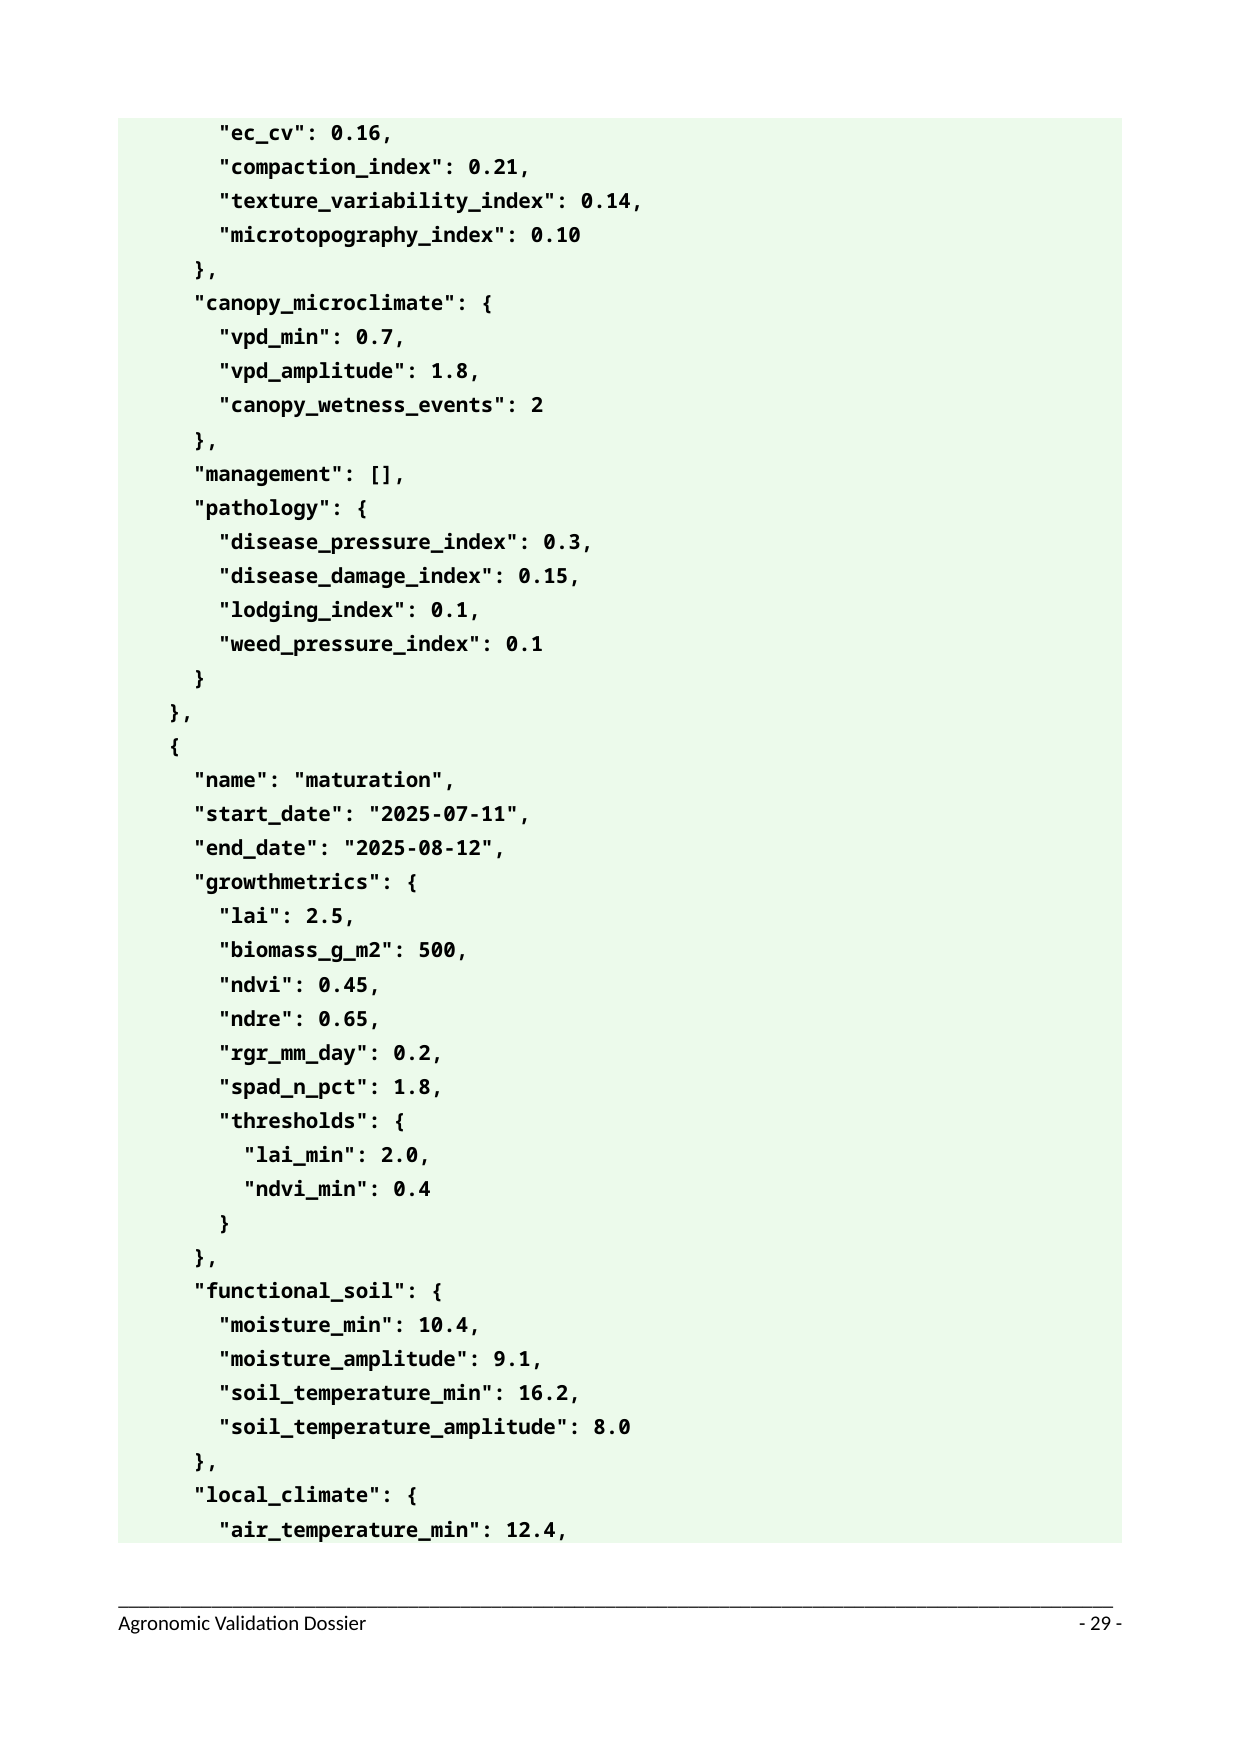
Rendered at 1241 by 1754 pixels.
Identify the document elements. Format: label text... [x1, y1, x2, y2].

text "vpd_amplitude": 1.8, [118, 357, 1122, 385]
text "management": [], [118, 459, 1122, 487]
text "thresholds": { [118, 1106, 1122, 1134]
text }, [118, 697, 1122, 726]
text "soil_temperature_amplitude": 8.0 [118, 1412, 1122, 1441]
text "air_temperature_min": 12.4, [118, 1515, 1122, 1543]
text "canopy_microclimate": { [118, 288, 1122, 317]
text "ndvi_min": 0.4 [118, 1174, 1122, 1202]
text "local_climate": { [118, 1481, 1122, 1509]
text "pathology": { [118, 493, 1122, 521]
text "compaction_index": 0.21, [118, 152, 1122, 181]
text "ndvi": 0.45, [118, 970, 1122, 998]
text }, [118, 425, 1122, 453]
text }, [118, 1447, 1122, 1475]
text "ec_cv": 0.16, [118, 118, 1122, 147]
text "end_date": "2025-08-12", [118, 833, 1122, 862]
text "name": "maturation", [118, 765, 1122, 794]
text "soil_temperature_min": 16.2, [118, 1378, 1122, 1407]
text } [118, 663, 1122, 692]
text "lodging_index": 0.1, [118, 595, 1122, 623]
text }, [118, 254, 1122, 283]
text "rgr_mm_day": 0.2, [118, 1038, 1122, 1066]
text "spad_n_pct": 1.8, [118, 1072, 1122, 1100]
text "disease_damage_index": 0.15, [118, 561, 1122, 589]
text "weed_pressure_index": 0.1 [118, 629, 1122, 657]
text "start_date": "2025-07-11", [118, 799, 1122, 828]
text "biomass_g_m2": 500, [118, 936, 1122, 964]
text "microtopography_index": 0.10 [118, 220, 1122, 249]
text { [118, 731, 1122, 760]
text }, [118, 1242, 1122, 1271]
text "ndre": 0.65, [118, 1004, 1122, 1032]
text "moisture_min": 10.4, [118, 1310, 1122, 1339]
text "vpd_min": 0.7, [118, 322, 1122, 351]
text "canopy_wetness_events": 2 [118, 391, 1122, 419]
text "functional_soil": { [118, 1276, 1122, 1305]
text "disease_pressure_index": 0.3, [118, 527, 1122, 555]
text "texture_variability_index": 0.14, [118, 186, 1122, 215]
text } [118, 1208, 1122, 1237]
text "growthmetrics": { [118, 867, 1122, 896]
text "moisture_amplitude": 9.1, [118, 1344, 1122, 1373]
text "lai": 2.5, [118, 902, 1122, 930]
text "lai_min": 2.0, [118, 1140, 1122, 1168]
